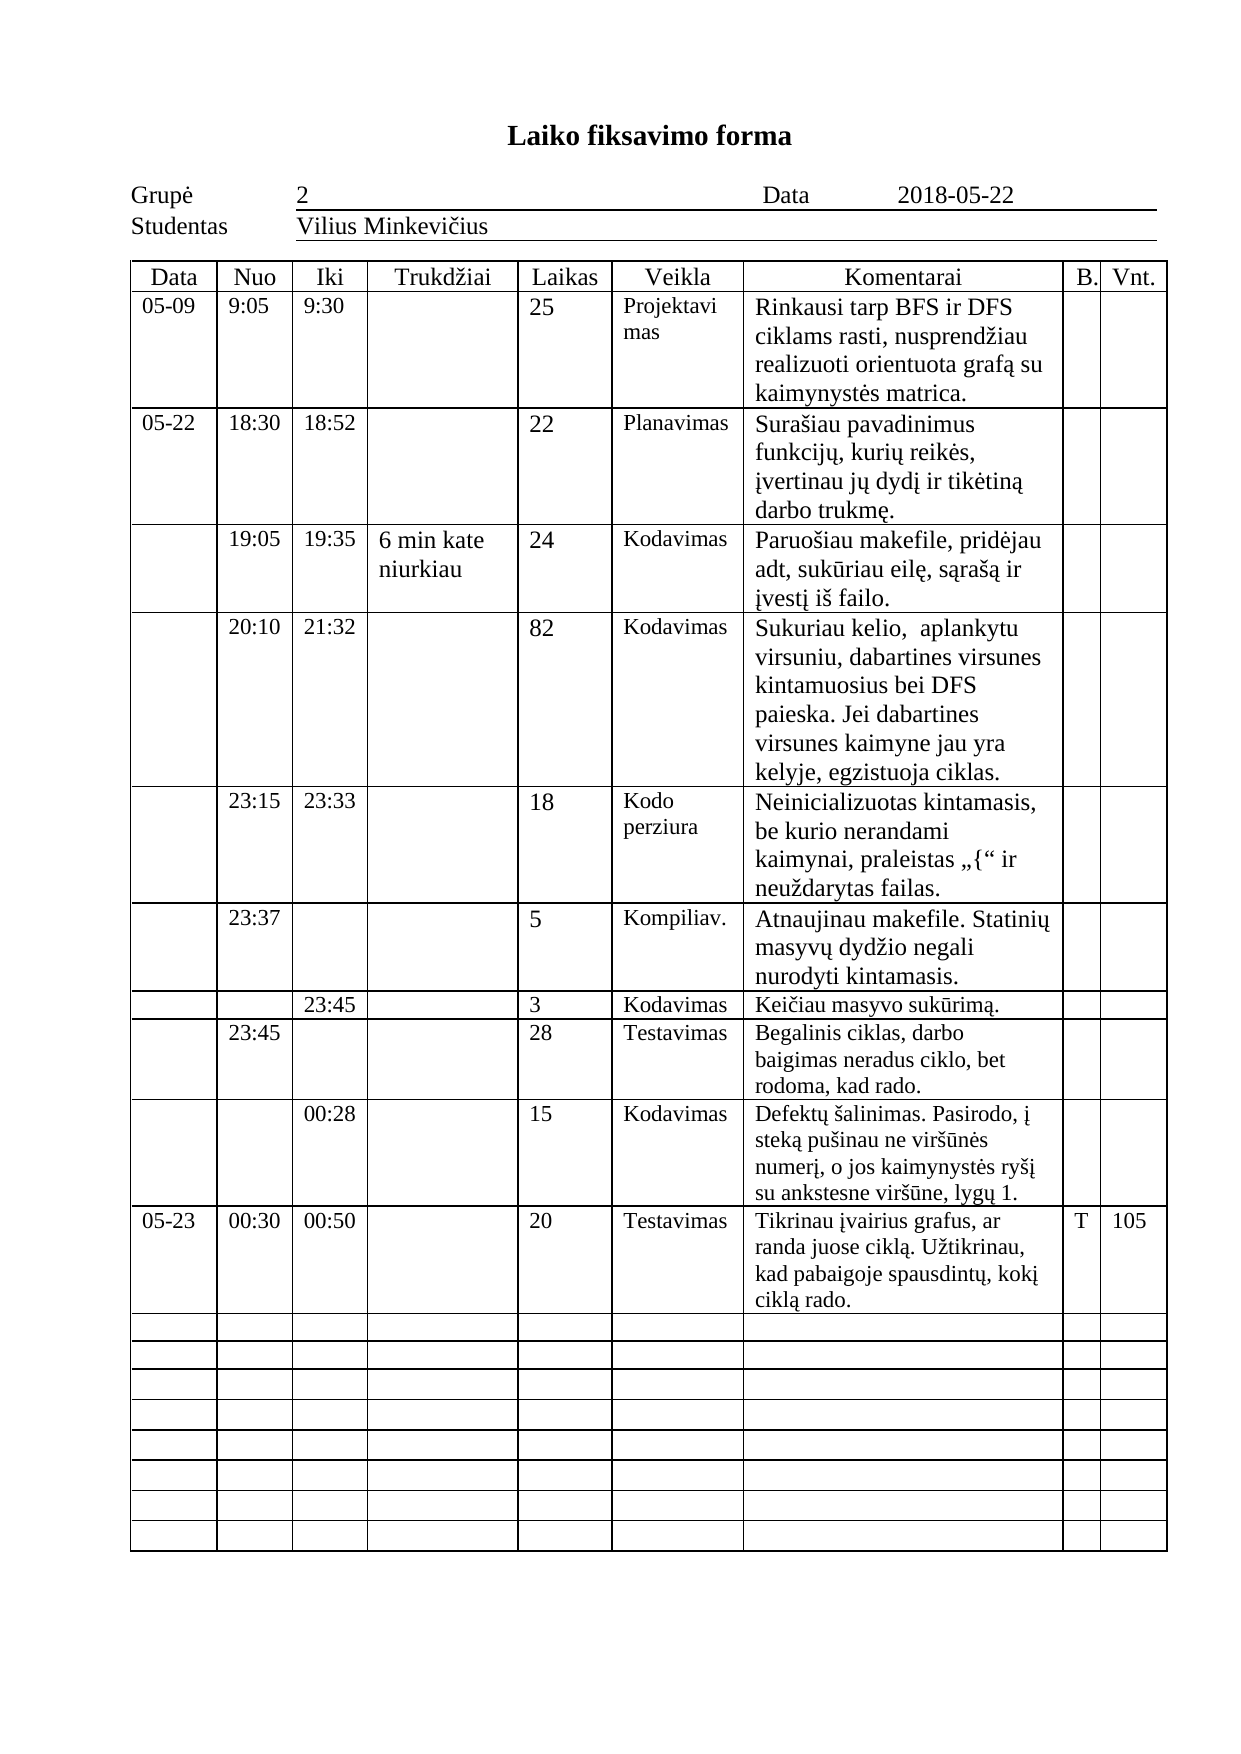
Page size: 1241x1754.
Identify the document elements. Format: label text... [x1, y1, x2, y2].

table_cell [368, 992, 517, 1018]
table_cell Komentarai [744, 262, 1062, 291]
table_cell 21:32 [293, 613, 367, 786]
table_cell [613, 1431, 743, 1459]
table_cell [1101, 1521, 1166, 1550]
table_cell [368, 409, 517, 524]
table_cell Laikas [519, 262, 611, 291]
table_cell Iki [293, 262, 367, 291]
table_cell Veikla [613, 262, 743, 291]
table_cell [368, 1100, 517, 1205]
table_cell [218, 1370, 292, 1398]
table_cell Begalinis ciklas, darbo baigimas neradus ciklo, bet rodoma, kad rado. [744, 1020, 1062, 1098]
table_cell [613, 1491, 743, 1520]
table_cell [744, 1491, 1062, 1520]
table_cell [519, 1400, 611, 1429]
table_cell [1101, 1020, 1166, 1098]
table_cell [613, 1370, 743, 1398]
table_cell [1101, 409, 1166, 524]
table_cell [131, 1521, 216, 1550]
table_cell [1064, 1431, 1100, 1459]
table_cell Neinicializuotas kintamasis, be kurio nerandami kaimynai, praleistas „{“ ir neuždarytas failas. [744, 787, 1062, 902]
table_cell [519, 1314, 611, 1340]
table_cell [744, 1342, 1062, 1368]
table_cell [1101, 1314, 1166, 1340]
table_cell [131, 1460, 216, 1489]
table_cell 05-22 [131, 408, 216, 524]
table_cell [368, 613, 517, 786]
table_cell 23:37 [218, 904, 292, 990]
table_cell [1064, 1521, 1100, 1550]
table_cell Studentas [131, 209, 296, 239]
table_cell 23:45 [293, 992, 367, 1018]
table_cell [1064, 1020, 1100, 1098]
table_cell [1064, 1100, 1100, 1205]
table_cell [218, 1491, 292, 1520]
table_cell [131, 1314, 216, 1340]
table_cell [131, 1491, 216, 1520]
table_cell [218, 1431, 292, 1459]
table_cell B. [1064, 262, 1100, 291]
table_cell [744, 1461, 1062, 1489]
table_cell [368, 904, 517, 990]
table_cell [218, 1314, 292, 1340]
table_cell 15 [519, 1100, 611, 1205]
table_header Grupė [131, 180, 296, 209]
table_cell [1064, 1370, 1100, 1398]
table_cell Surašiau pavadinimus funkcijų, kurių reikės, įvertinau jų dydį ir tikėtiną darbo trukmę. [744, 409, 1062, 524]
table_cell [1101, 1342, 1166, 1368]
table_cell [131, 787, 216, 902]
table_cell [293, 1342, 367, 1368]
table_cell Defektų šalinimas. Pasirodo, į steką pušinau ne viršūnės numerį, o jos kaimynystės ryšį su ankstesne viršūne, lygų 1. [744, 1100, 1062, 1205]
table_cell Rinkausi tarp BFS ir DFS ciklams rasti, nusprendžiau realizuoti orientuota grafą su kaimynystės matrica. [744, 292, 1062, 407]
table_cell [1064, 613, 1100, 786]
table_cell [519, 1342, 611, 1368]
table_cell [293, 1314, 367, 1340]
table_cell [1101, 992, 1166, 1018]
table_cell [368, 1491, 517, 1520]
table_cell 18 [519, 787, 611, 902]
table_cell 19:05 [218, 525, 292, 611]
table_cell 05-23 [131, 1206, 216, 1312]
table_cell [368, 787, 517, 902]
table_cell Projektavimas [613, 292, 743, 407]
table_cell [1162, 209, 1167, 239]
table_cell [1101, 1461, 1166, 1489]
table_cell [218, 1400, 292, 1429]
table_cell [1101, 1400, 1166, 1429]
table_cell Vilius Minkevičius [296, 211, 1157, 239]
table_cell Kodavimas [613, 525, 743, 611]
table_cell [131, 1369, 216, 1398]
table_cell Keičiau masyvo sukūrimą. [744, 992, 1062, 1018]
table_header 2 [296, 180, 762, 209]
table_cell 18:52 [293, 409, 367, 524]
table_cell [131, 991, 216, 1018]
table_cell [368, 1400, 517, 1429]
table_cell [1064, 1314, 1100, 1340]
table_cell 82 [519, 613, 611, 786]
table_header 2018-05-22 [898, 180, 1157, 209]
table_cell 23:45 [218, 1020, 292, 1098]
table_cell Nuo [218, 262, 292, 291]
table_cell [744, 1400, 1062, 1429]
table_cell [519, 1370, 611, 1398]
table_cell Tikrinau įvairius grafus, ar randa juose ciklą. Užtikrinau, kad pabaigoje spausdintų, kokį ciklą rado. [744, 1207, 1062, 1312]
table_cell Kodavimas [613, 992, 743, 1018]
table_cell [293, 1400, 367, 1429]
table_cell [1101, 1100, 1166, 1205]
table_cell [1101, 1491, 1166, 1520]
table_cell [519, 1521, 611, 1550]
table_cell [519, 1431, 611, 1459]
table_cell 25 [519, 292, 611, 407]
table_cell [131, 1019, 216, 1098]
table_cell [1064, 992, 1100, 1018]
table_cell [613, 1342, 743, 1368]
table_cell [368, 1207, 517, 1312]
table_cell [368, 1431, 517, 1459]
table_cell Atnaujinau makefile. Statinių masyvų dydžio negali nurodyti kintamasis. [744, 904, 1062, 990]
table_cell [293, 1370, 367, 1398]
table_cell [613, 1461, 743, 1489]
table_cell Data [131, 261, 216, 291]
table_cell [131, 1341, 216, 1368]
table_cell [293, 1461, 367, 1489]
table_cell [1064, 1342, 1100, 1368]
table_cell [218, 1521, 292, 1550]
table_cell [1064, 1491, 1100, 1520]
table_cell [613, 1400, 743, 1429]
table_cell Planavimas [613, 409, 743, 524]
table_cell [368, 1342, 517, 1368]
table_cell 9:30 [293, 292, 367, 407]
table_cell [293, 1431, 367, 1459]
table_cell 20 [519, 1207, 611, 1312]
table_cell Kompiliav. [613, 904, 743, 990]
table_cell 20:10 [218, 613, 292, 786]
table_cell [744, 1314, 1062, 1340]
table_cell 6 min kate niurkiau [368, 525, 517, 611]
table_cell [1157, 240, 1162, 260]
table_cell 9:05 [218, 292, 292, 407]
table_cell 23:15 [218, 787, 292, 902]
table_cell [293, 1491, 367, 1520]
table_cell [1064, 409, 1100, 524]
table_cell Trukdžiai [368, 262, 517, 291]
table_header [1162, 180, 1167, 209]
table_cell [368, 1461, 517, 1489]
table_cell 28 [519, 1020, 611, 1098]
table_cell [293, 904, 367, 990]
table_cell [131, 240, 1157, 260]
table_cell [368, 1020, 517, 1098]
table_cell [218, 992, 292, 1018]
table_cell Kodo perziura [613, 787, 743, 902]
table_cell [1101, 1431, 1166, 1459]
table_cell 22 [519, 409, 611, 524]
table_cell [368, 1370, 517, 1398]
table_cell [293, 1521, 367, 1550]
table_cell 23:33 [293, 787, 367, 902]
table_cell [613, 1314, 743, 1340]
table_cell [293, 1020, 367, 1098]
table_cell [1101, 904, 1166, 990]
table_cell 5 [519, 904, 611, 990]
table_cell [744, 1521, 1062, 1550]
table_cell [368, 1521, 517, 1550]
table_cell [1064, 787, 1100, 902]
table_cell [1101, 613, 1166, 786]
table_cell Testavimas [613, 1207, 743, 1312]
table_cell [218, 1342, 292, 1368]
table_cell 05-09 [131, 292, 216, 407]
table_cell Kodavimas [613, 613, 743, 786]
table_cell [368, 1314, 517, 1340]
table_cell T [1064, 1207, 1100, 1312]
subtitle Laiko fiksavimo forma [148, 118, 1152, 152]
table_cell 00:28 [293, 1100, 367, 1205]
table_cell [1064, 1400, 1100, 1429]
table_cell 19:35 [293, 525, 367, 611]
table_cell [1101, 292, 1166, 407]
table_cell [131, 525, 216, 611]
table_cell [1064, 904, 1100, 990]
table_cell Sukuriau kelio, aplankytu virsuniu, dabartines virsunes kintamuosius bei DFS paieska. Jei dabartines virsunes kaimyne jau yra kelyje, egzistuoja ciklas. [744, 613, 1062, 786]
table_cell 18:30 [218, 409, 292, 524]
table_cell 00:30 [218, 1207, 292, 1312]
table_cell Vnt. [1101, 262, 1166, 291]
table_cell [218, 1461, 292, 1489]
table_cell 00:50 [293, 1207, 367, 1312]
table_cell Testavimas [613, 1020, 743, 1098]
table_header Data [762, 180, 897, 209]
table_cell [218, 1100, 292, 1205]
table_cell [744, 1370, 1062, 1398]
table_cell [368, 292, 517, 407]
table_cell Paruošiau makefile, pridėjau adt, sukūriau eilę, sąrašą ir įvestį iš failo. [744, 525, 1062, 611]
table_cell [1064, 292, 1100, 407]
table_cell [1162, 240, 1167, 260]
table_cell [519, 1461, 611, 1489]
table_cell [131, 1100, 216, 1205]
table_cell [1064, 1461, 1100, 1489]
table_cell Kodavimas [613, 1100, 743, 1205]
table_cell [131, 613, 216, 786]
table_cell [1101, 787, 1166, 902]
table_cell [131, 903, 216, 990]
table_cell [1157, 209, 1162, 239]
table_header [1157, 180, 1162, 209]
table_cell [519, 1491, 611, 1520]
table_cell 3 [519, 992, 611, 1018]
table_cell [1101, 525, 1166, 611]
table_cell [131, 1430, 216, 1459]
table_cell 105 [1101, 1207, 1166, 1312]
table_cell [1064, 525, 1100, 611]
table_cell [1101, 1370, 1166, 1398]
table_cell [613, 1521, 743, 1550]
table_cell [744, 1431, 1062, 1459]
table_cell 24 [519, 525, 611, 611]
table_cell [131, 1400, 216, 1429]
